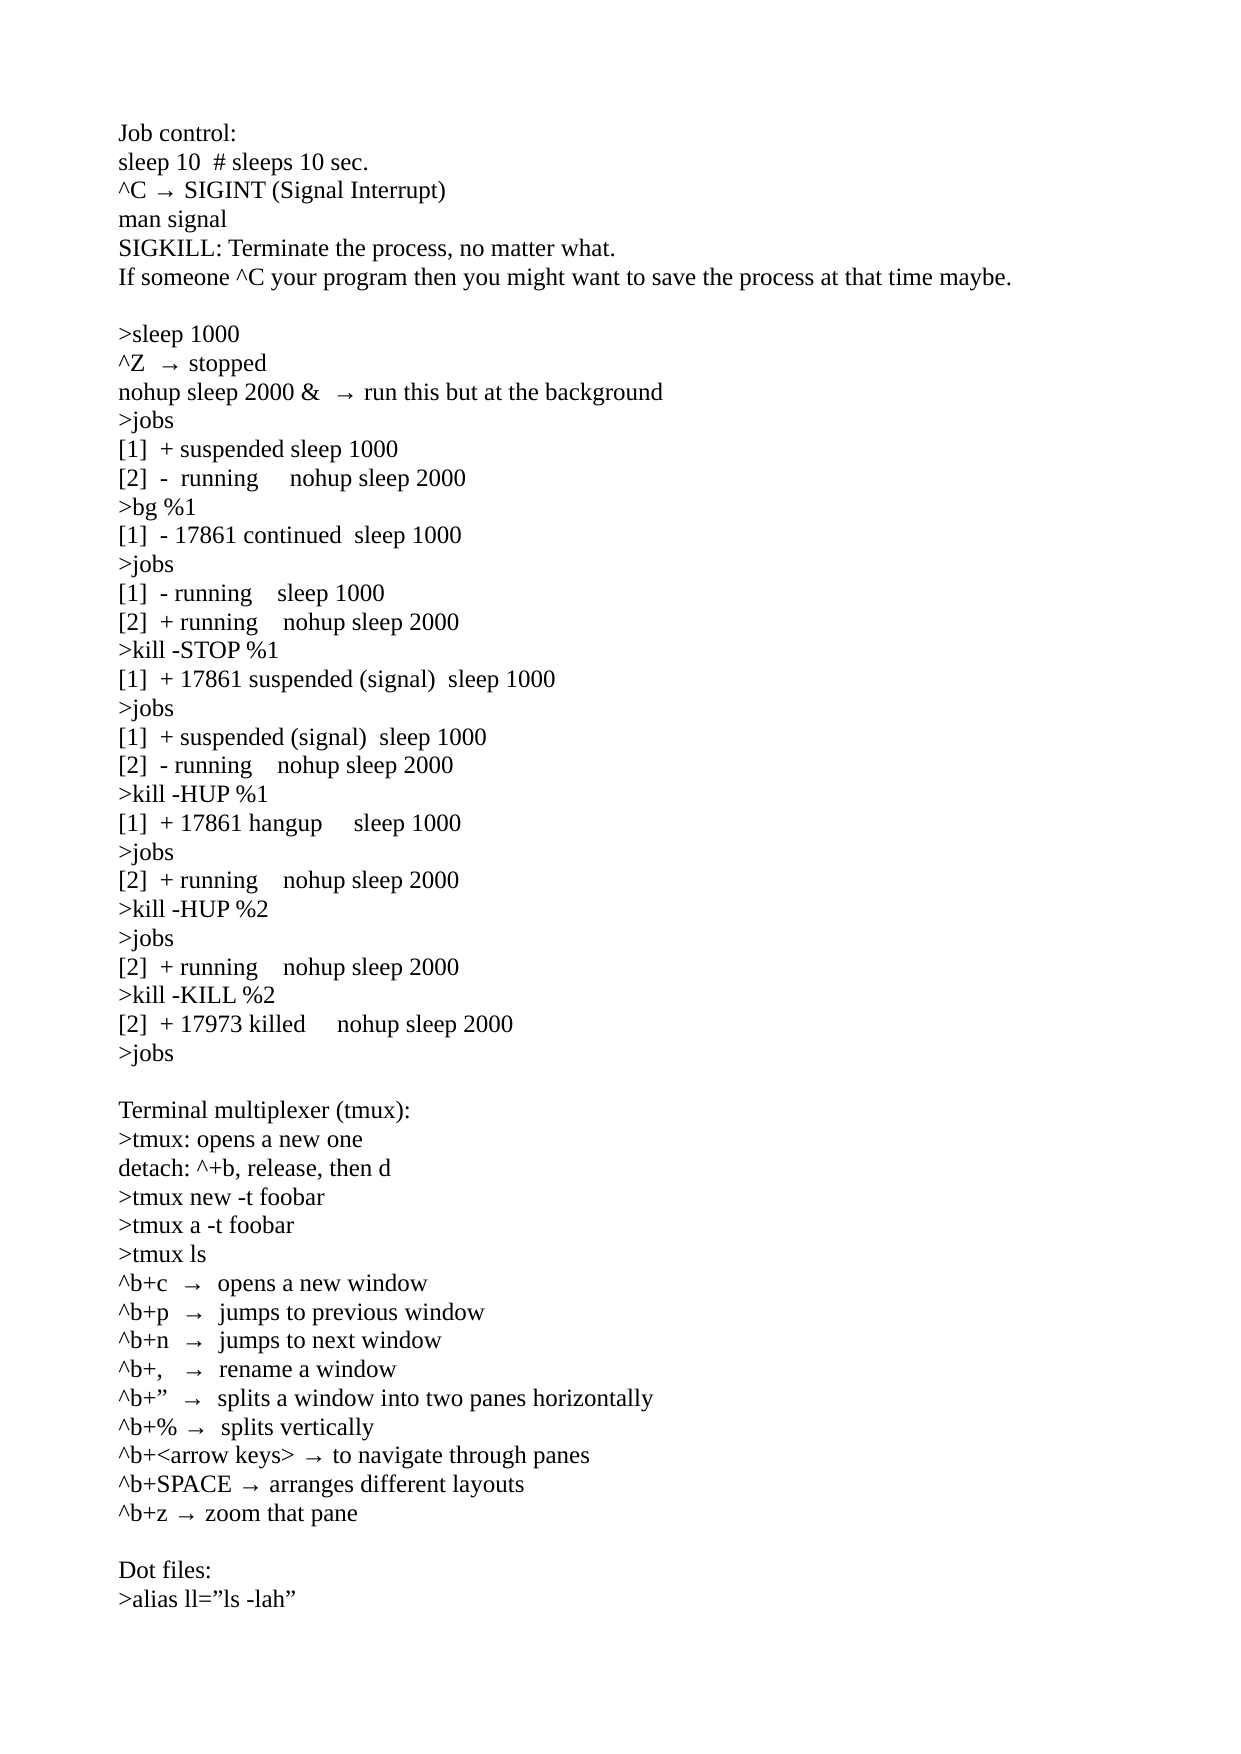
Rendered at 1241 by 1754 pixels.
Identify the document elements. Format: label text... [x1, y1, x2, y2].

text ^b+% → splits vertically [118, 1412, 1122, 1441]
text detach: ^+b, release, then d [118, 1153, 1122, 1182]
text >kill -KILL %2 [118, 981, 1122, 1009]
text SIGKILL: Terminate the process, no matter what. [118, 233, 1122, 262]
text ^b+p → jumps to previous window [118, 1297, 1122, 1326]
text ^Z → stopped [118, 348, 1122, 377]
text ^b+<arrow keys> → to navigate through panes [118, 1441, 1122, 1469]
text >jobs [118, 923, 1122, 952]
text >jobs [118, 406, 1122, 434]
text ^b+” → splits a window into two panes horizontally [118, 1383, 1122, 1412]
text [2] + running nohup sleep 2000 [118, 952, 1122, 981]
text If someone ^C your program then you might want to save the process at that time maybe. [118, 262, 1122, 291]
text >sleep 1000 [118, 319, 1122, 348]
text man signal [118, 204, 1122, 233]
text sleep 10 # sleeps 10 sec. [118, 147, 1122, 176]
text ^b+, → rename a window [118, 1354, 1122, 1383]
text >tmux: opens a new one [118, 1124, 1122, 1153]
text >tmux ls [118, 1239, 1122, 1268]
text >jobs [118, 837, 1122, 866]
text Job control: [118, 118, 1122, 147]
text >kill -HUP %1 [118, 779, 1122, 808]
text ^b+n → jumps to next window [118, 1326, 1122, 1354]
text [2] - running nohup sleep 2000 [118, 463, 1122, 492]
text ^b+c → opens a new window [118, 1268, 1122, 1297]
text [2] + running nohup sleep 2000 [118, 607, 1122, 636]
text ^C → SIGINT (Signal Interrupt) [118, 176, 1122, 204]
text >alias ll=”ls -lah” [118, 1584, 1122, 1613]
text [1] - running sleep 1000 [118, 578, 1122, 607]
text >jobs [118, 1038, 1122, 1067]
text [2] + running nohup sleep 2000 [118, 866, 1122, 894]
text nohup sleep 2000 & → run this but at the background [118, 377, 1122, 406]
text [1] + suspended (signal) sleep 1000 [118, 722, 1122, 751]
text >tmux a -t foobar [118, 1211, 1122, 1239]
text Dot files: [118, 1556, 1122, 1584]
text [1] - 17861 continued sleep 1000 [118, 521, 1122, 549]
text >jobs [118, 693, 1122, 722]
text >kill -HUP %2 [118, 894, 1122, 923]
text [1] + 17861 hangup sleep 1000 [118, 808, 1122, 837]
text >tmux new -t foobar [118, 1182, 1122, 1211]
text [2] - running nohup sleep 2000 [118, 751, 1122, 779]
text >jobs [118, 549, 1122, 578]
text [1] + 17861 suspended (signal) sleep 1000 [118, 664, 1122, 693]
text ^b+SPACE → arranges different layouts [118, 1469, 1122, 1498]
text ^b+z → zoom that pane [118, 1498, 1122, 1527]
text [2] + 17973 killed nohup sleep 2000 [118, 1009, 1122, 1038]
text >kill -STOP %1 [118, 636, 1122, 664]
text >bg %1 [118, 492, 1122, 521]
text Terminal multiplexer (tmux): [118, 1096, 1122, 1124]
text [1] + suspended sleep 1000 [118, 434, 1122, 463]
